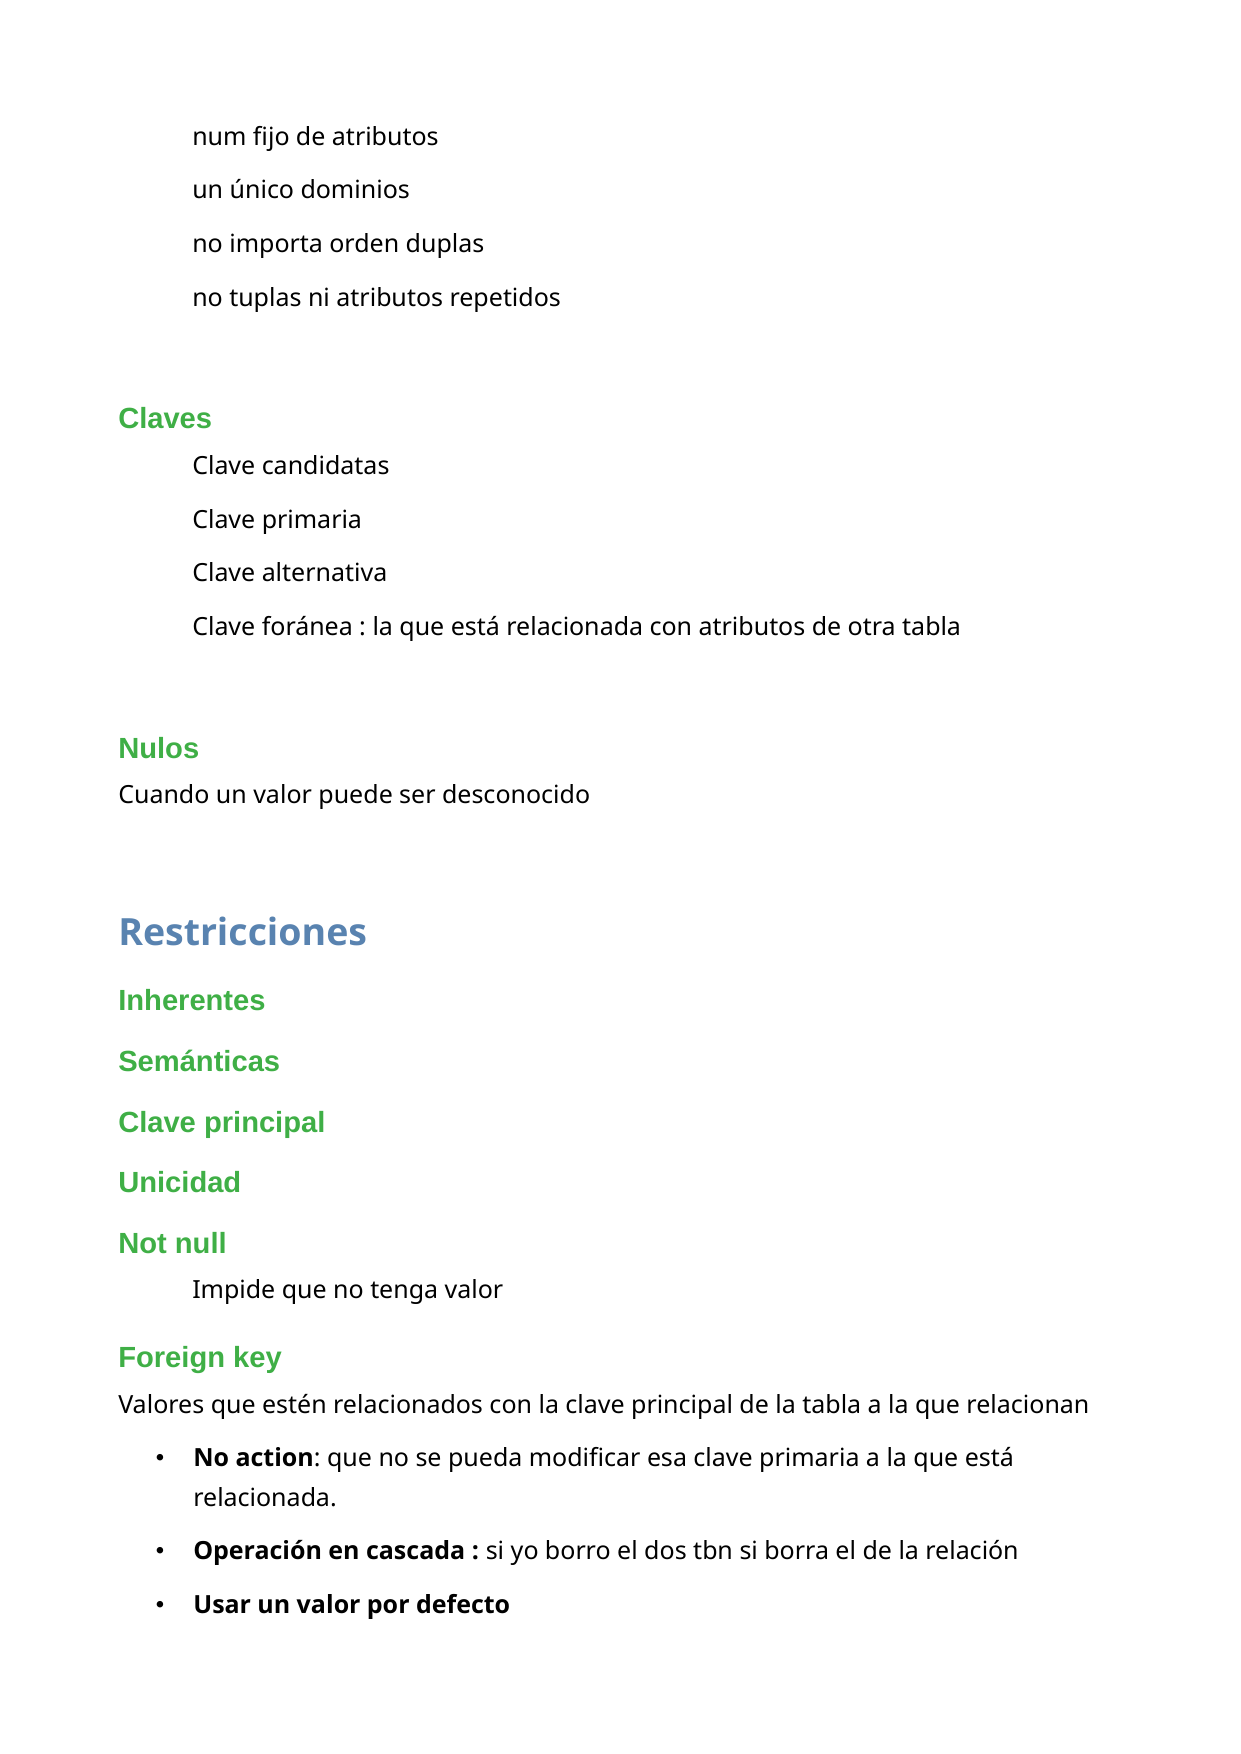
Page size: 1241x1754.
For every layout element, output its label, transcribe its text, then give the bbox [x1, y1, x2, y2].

list Usar un valor por defecto [156, 1587, 1122, 1621]
subtitle Restricciones [118, 905, 1122, 956]
text un único dominios [118, 172, 1122, 206]
text Valores que estén relacionados con la clave principal de la tabla a la que relacionan [118, 1386, 1122, 1420]
list No action: que no se pueda modificar esa clave primaria a la que está relacionada. [156, 1440, 1122, 1513]
text Clave candidatas [118, 447, 1122, 482]
subtitle Inherentes [118, 983, 1122, 1017]
subtitle Claves [118, 401, 1122, 435]
subtitle Foreign key [118, 1340, 1122, 1374]
text no tuplas ni atributos repetidos [118, 279, 1122, 313]
text no importa orden duplas [118, 226, 1122, 260]
text Clave primaria [118, 501, 1122, 535]
subtitle Semánticas [118, 1044, 1122, 1077]
list Operación en cascada : si yo borro el dos tbn si borra el de la relación [156, 1533, 1122, 1567]
subtitle Unicidad [118, 1165, 1122, 1199]
subtitle Nulos [118, 731, 1122, 764]
text num fijo de atributos [118, 118, 1122, 152]
text Impide que no tenga valor [118, 1272, 1122, 1306]
subtitle Not null [118, 1226, 1122, 1259]
text Clave foránea : la que está relacionada con atributos de otra tabla [118, 609, 1122, 643]
text Cuando un valor puede ser desconocido [118, 777, 1122, 811]
text Clave alternativa [118, 555, 1122, 589]
subtitle Clave principal [118, 1104, 1122, 1138]
